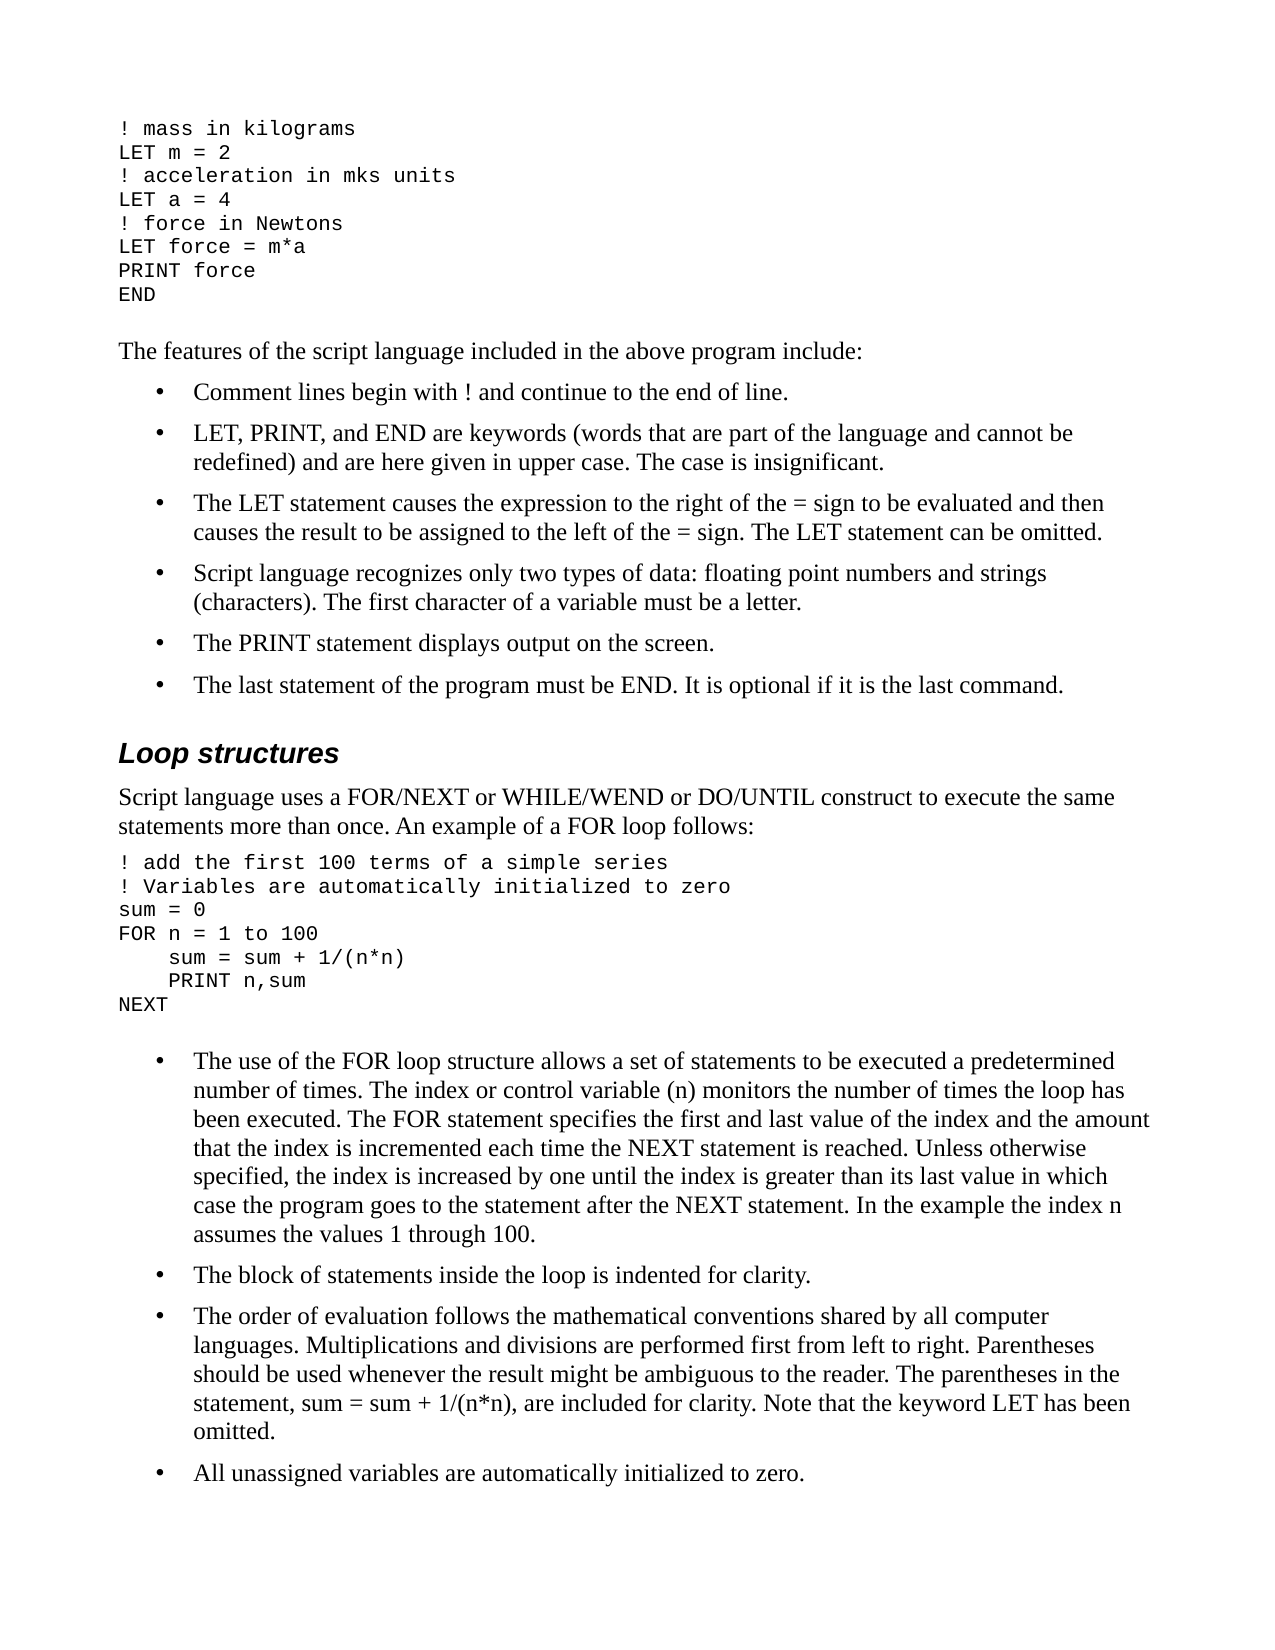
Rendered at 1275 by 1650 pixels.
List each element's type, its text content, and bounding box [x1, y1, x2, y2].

subtitle Loop structures [118, 736, 1157, 769]
list The PRINT statement displays output on the screen. [156, 628, 1157, 657]
list Comment lines begin with ! and continue to the end of line. [156, 377, 1157, 406]
text ! mass in kilograms LET m = 2 ! acceleration in mks units LET a = 4 ! force in Newtons LET force = m*a PRINT force END [118, 118, 1157, 307]
list The block of statements inside the loop is indented for clarity. [156, 1260, 1157, 1289]
list The last statement of the program must be END. It is optional if it is the last command. [156, 670, 1157, 698]
list LET, PRINT, and END are keywords (words that are part of the language and cannot be redefined) and are here given in upper case. The case is insignificant. [156, 418, 1157, 476]
text ! add the first 100 terms of a simple series ! Variables are automatically initialized to zero sum = 0 FOR n = 1 to 100 sum = sum + 1/(n*n) PRINT n,sum NEXT [118, 852, 1157, 1018]
list All unassigned variables are automatically initialized to zero. [156, 1458, 1157, 1486]
list The LET statement causes the expression to the right of the = sign to be evaluated and then causes the result to be assigned to the left of the = sign. The LET statement can be omitted. [156, 488, 1157, 546]
list Script language recognizes only two types of data: floating point numbers and strings (characters). The first character of a variable must be a letter. [156, 558, 1157, 616]
list The use of the FOR loop structure allows a set of statements to be executed a predetermined number of times. The index or control variable (n) monitors the number of times the loop has been executed. The FOR statement specifies the first and last value of the index and the amount that the index is incremented each time the NEXT statement is reached. Unless otherwise specified, the index is increased by one until the index is greater than its last value in which case the program goes to the statement after the NEXT statement. In the example the index n assumes the values 1 through 100. [156, 1046, 1157, 1248]
text The features of the script language included in the above program include: [118, 336, 1157, 365]
text Script language uses a FOR/NEXT or WHILE/WEND or DO/UNTIL construct to execute the same statements more than once. An example of a FOR loop follows: [118, 782, 1157, 839]
list The order of evaluation follows the mathematical conventions shared by all computer languages. Multiplications and divisions are performed first from left to right. Parentheses should be used whenever the result might be ambiguous to the reader. The parentheses in the statement, sum = sum + 1/(n*n), are included for clarity. Note that the keyword LET has been omitted. [156, 1301, 1157, 1445]
